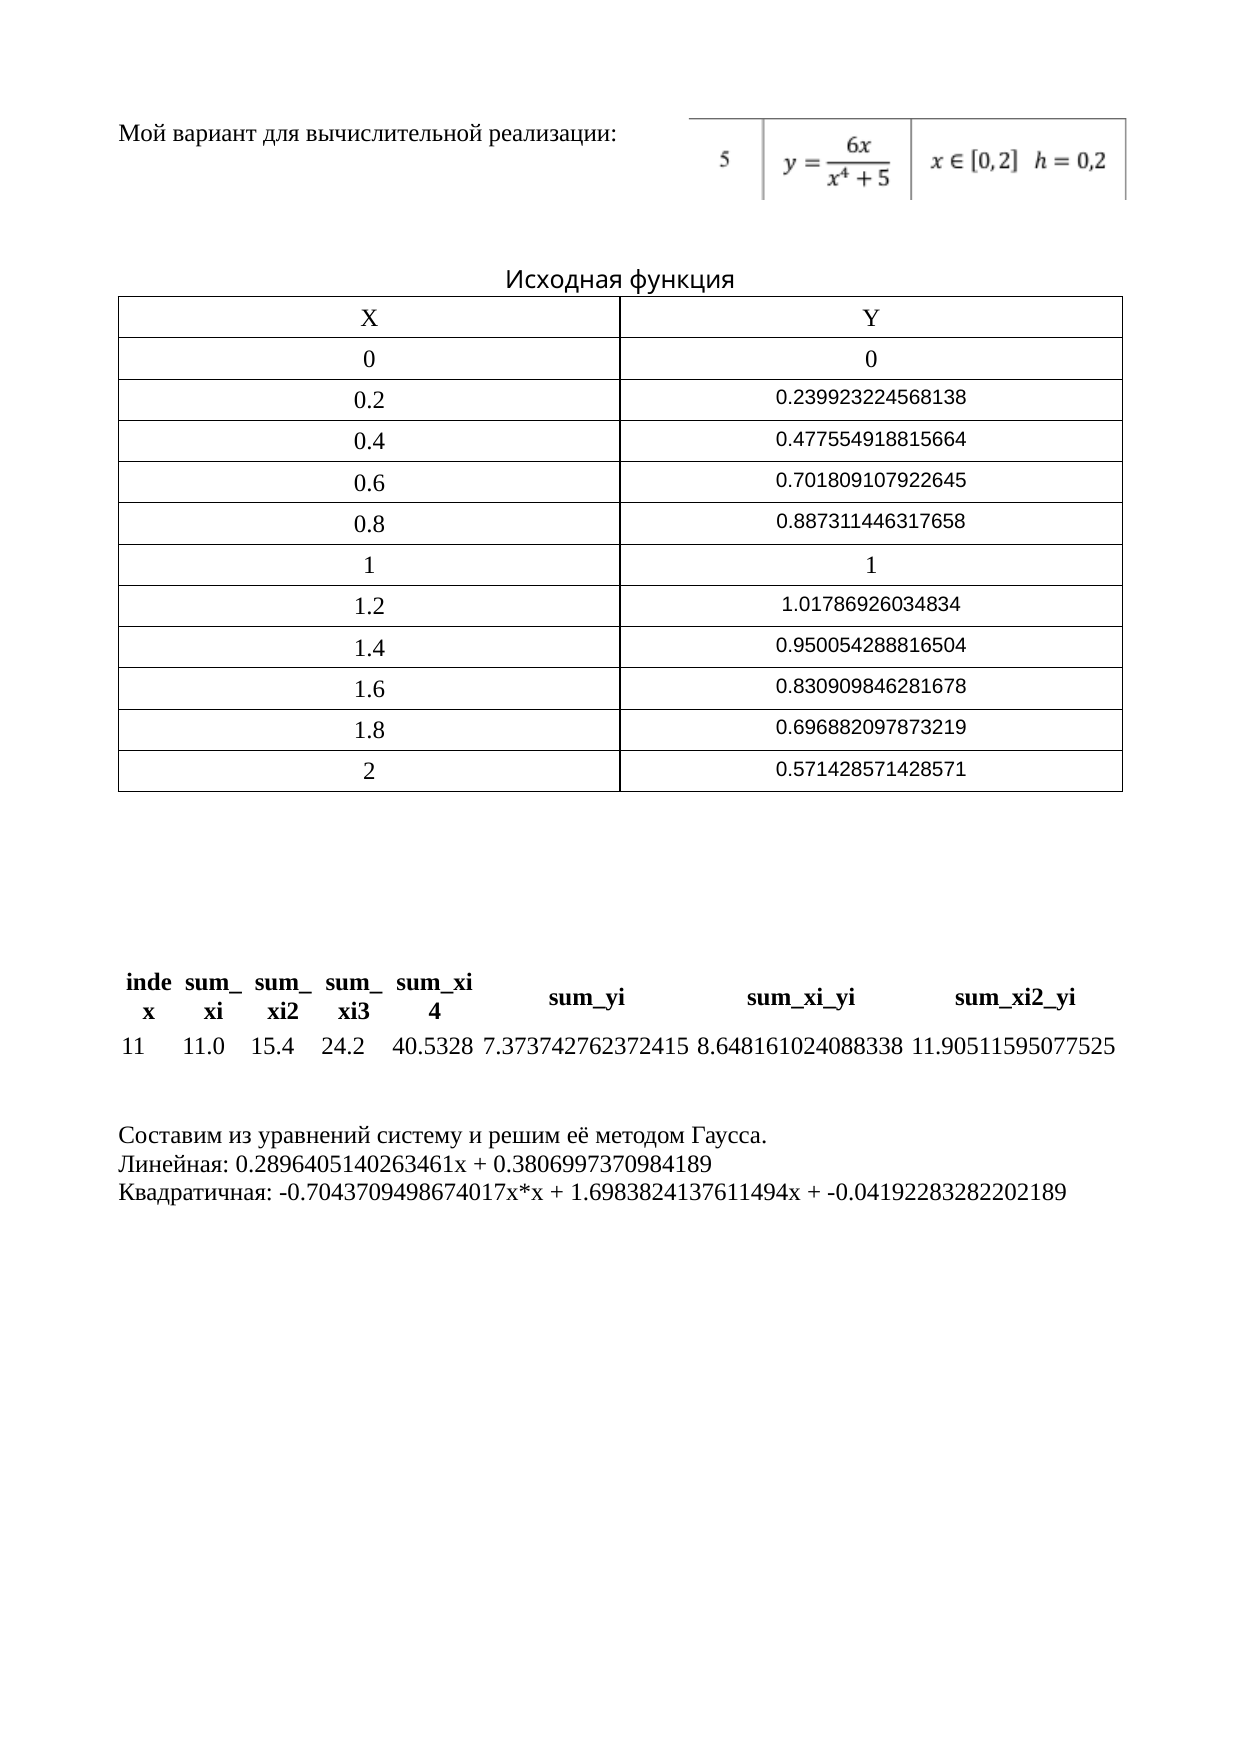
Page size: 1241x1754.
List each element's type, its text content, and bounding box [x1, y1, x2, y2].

table_cell 15.4 [248, 1028, 318, 1062]
text Линейная: 0.2896405140263461x + 0.3806997370984189 [118, 1149, 1122, 1177]
text Исходная функция [118, 262, 1122, 296]
table_cell 0.8 [119, 503, 619, 543]
table_header sum_xi2_yi [908, 965, 1122, 1028]
table_cell 0.950054288816504 [621, 627, 1122, 667]
table_cell 0.887311446317658 [621, 503, 1122, 543]
table_header sum_xi2 [248, 965, 318, 1028]
table_cell 40.5328 [389, 1028, 480, 1062]
table_cell 0.571428571428571 [621, 751, 1122, 791]
table_cell 0.4 [119, 421, 619, 461]
text Квадратичная: -0.7043709498674017x*x + 1.6983824137611494x + -0.04192283282202189 [118, 1177, 1122, 1206]
table_header sum_xi4 [389, 965, 480, 1028]
table_header Y [621, 297, 1122, 337]
text Мой вариант для вычислительной реализации: [118, 118, 688, 147]
table_header sum_xi_yi [694, 965, 908, 1028]
table_header index [118, 965, 179, 1028]
table_cell 0.239923224568138 [621, 380, 1122, 420]
table_cell 11 [118, 1028, 179, 1062]
table_cell 0.6 [119, 462, 619, 502]
text Составим из уравнений систему и решим её методом Гаусса. [118, 1120, 1122, 1149]
table_cell 0.701809107922645 [621, 462, 1122, 502]
table_cell 0.477554918815664 [621, 421, 1122, 461]
table_header sum_xi3 [318, 965, 389, 1028]
table_cell 2 [119, 751, 619, 791]
table_header sum_yi [480, 965, 694, 1028]
table_cell 1 [119, 545, 619, 585]
table_header X [119, 297, 619, 337]
table_cell 8.648161024088338 [694, 1028, 908, 1062]
table_cell 0 [621, 338, 1122, 378]
table_cell 11.0 [179, 1028, 247, 1062]
picture [688, 118, 1127, 200]
table_cell 7.373742762372415 [480, 1028, 694, 1062]
table_cell 1.2 [119, 586, 619, 626]
table_cell 1.8 [119, 710, 619, 750]
table_cell 1 [621, 545, 1122, 585]
table_cell 1.4 [119, 627, 619, 667]
table_cell 24.2 [318, 1028, 389, 1062]
table_header sum_xi [179, 965, 247, 1028]
table_cell 0.2 [119, 380, 619, 420]
table_cell 11.90511595077525 [908, 1028, 1122, 1062]
table_cell 0.830909846281678 [621, 668, 1122, 708]
table_cell 0.696882097873219 [621, 710, 1122, 750]
table_cell 1.6 [119, 668, 619, 708]
table_cell 1.01786926034834 [621, 586, 1122, 626]
table_cell 0 [119, 338, 619, 378]
